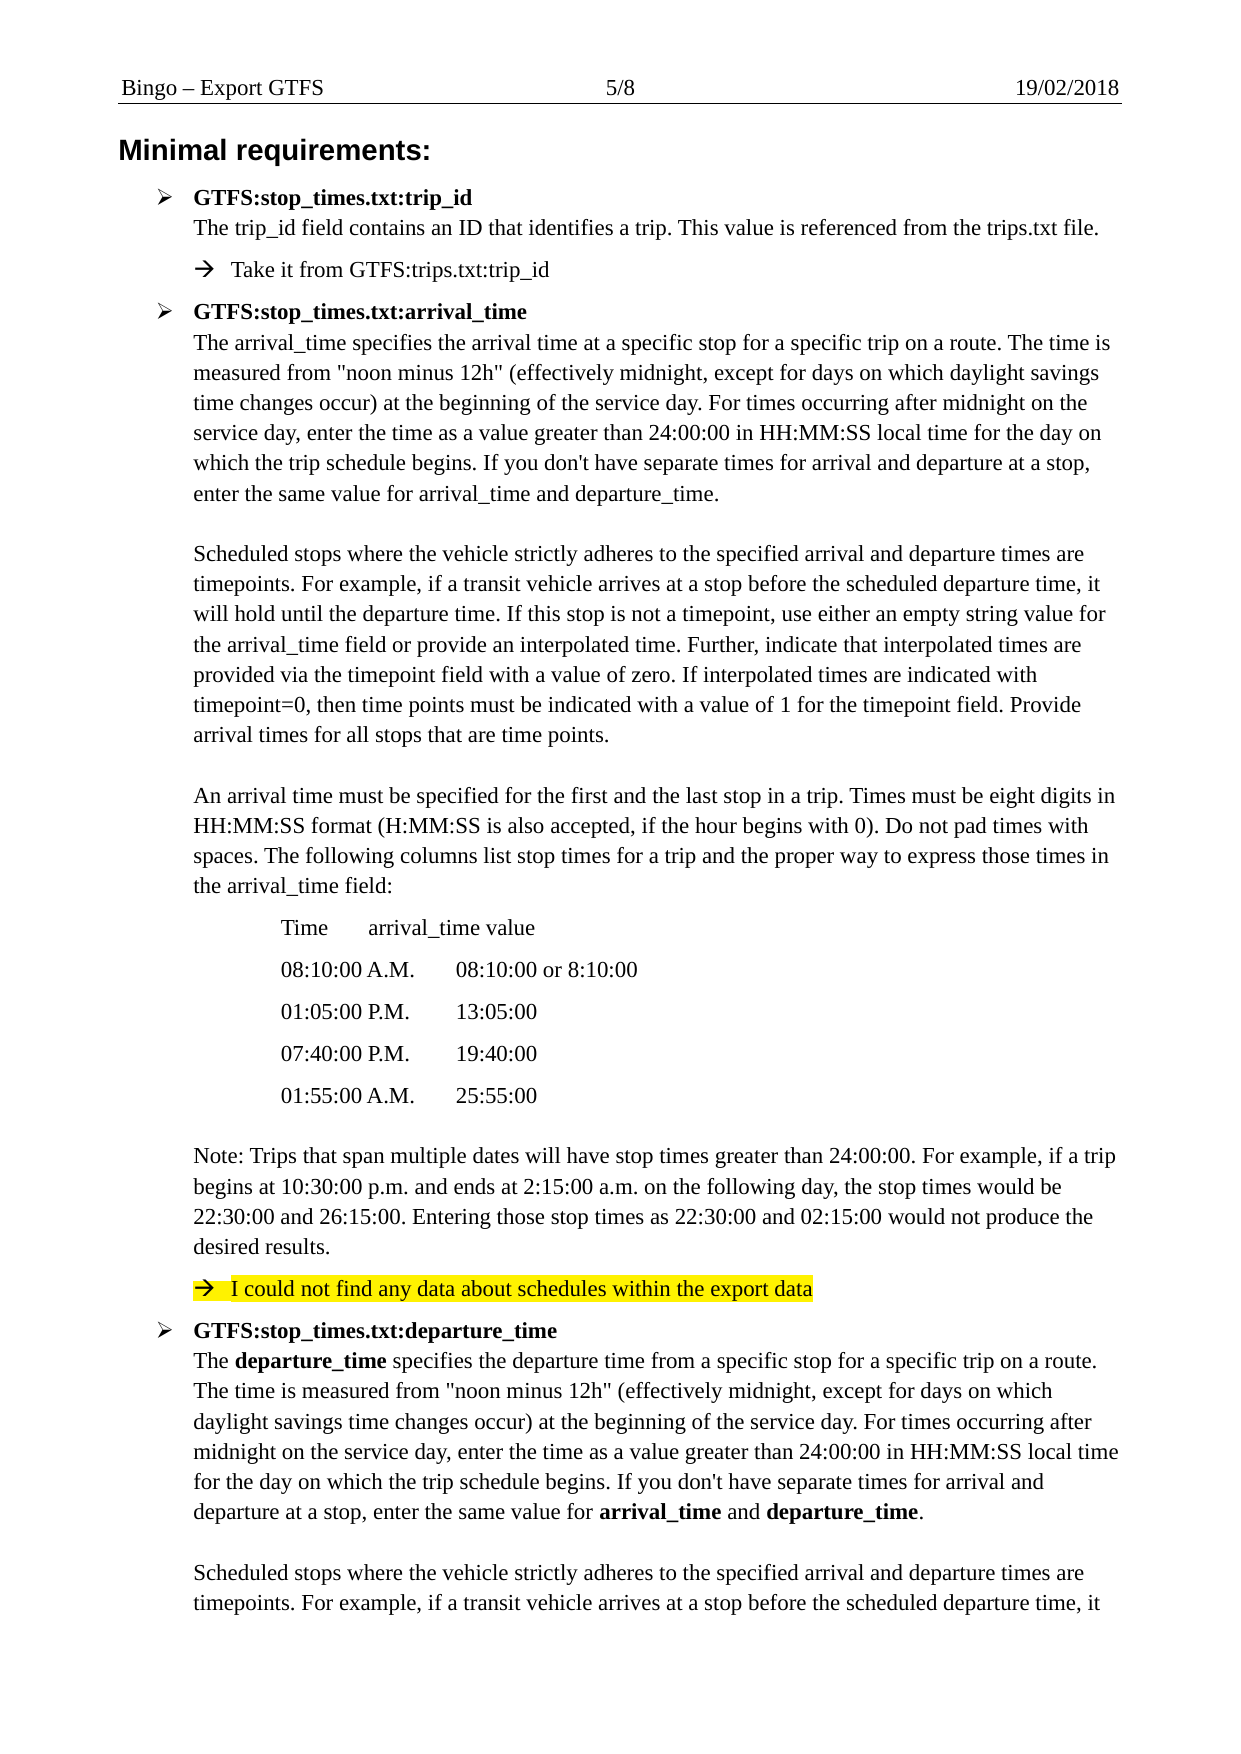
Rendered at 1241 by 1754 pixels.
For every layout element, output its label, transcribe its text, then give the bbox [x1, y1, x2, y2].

list GTFS:stop_times.txt:arrival_time The arrival_time specifies the arrival time at a specific stop for a specific trip on a route. The time is measured from "noon minus 12h" (effectively midnight, except for days on which daylight savings time changes occur) at the beginning of the service day. For times occurring after midnight on the service day, enter the time as a value greater than 24:00:00 in HH:MM:SS local time for the day on which the trip schedule begins. If you don't have separate times for arrival and departure at a stop, enter the same value for arrival_time and departure_time. Scheduled stops where the vehicle strictly adheres to the specified arrival and departure times are timepoints. For example, if a transit vehicle arrives at a stop before the scheduled departure time, it will hold until the departure time. If this stop is not a timepoint, use either an empty string value for the arrival_time field or provide an interpolated time. Further, indicate that interpolated times are provided via the timepoint field with a value of zero. If interpolated times are indicated with timepoint=0, then time points must be indicated with a value of 1 for the timepoint field. Provide arrival times for all stops that are time points. An arrival time must be specified for the first and the last stop in a trip. Times must be eight digits in HH:MM:SS format (H:MM:SS is also accepted, if the hour begins with 0). Do not pad times with spaces. The following columns list stop times for a trip and the proper way to express those times in the arrival_time field: [156, 298, 1122, 899]
list I could not find any data about schedules within the export data [193, 1275, 1122, 1302]
list 08:10:00 A.M. 08:10:00 or 8:10:00 [156, 956, 1122, 983]
subtitle Minimal requirements: [118, 133, 1122, 167]
list Time arrival_time value [156, 914, 1122, 941]
list 01:05:00 P.M. 13:05:00 [156, 998, 1122, 1024]
list 07:40:00 P.M. 19:40:00 [156, 1040, 1122, 1067]
list 01:55:00 A.M. 25:55:00 Note: Trips that span multiple dates will have stop times greater than 24:00:00. For example, if a trip begins at 10:30:00 p.m. and ends at 2:15:00 a.m. on the following day, the stop times would be 22:30:00 and 26:15:00. Entering those stop times as 22:30:00 and 02:15:00 would not produce the desired results. [156, 1082, 1122, 1259]
list Take it from GTFS:trips.txt:trip_id [193, 256, 1122, 283]
list GTFS:stop_times.txt:trip_id The trip_id field contains an ID that identifies a trip. This value is referenced from the trips.txt file. [156, 184, 1122, 241]
list GTFS:stop_times.txt:departure_time The departure_time specifies the departure time from a specific stop for a specific trip on a route. The time is measured from "noon minus 12h" (effectively midnight, except for days on which daylight savings time changes occur) at the beginning of the service day. For times occurring after midnight on the service day, enter the time as a value greater than 24:00:00 in HH:MM:SS local time for the day on which the trip schedule begins. If you don't have separate times for arrival and departure at a stop, enter the same value for arrival_time and departure_time. Scheduled stops where the vehicle strictly adheres to the specified arrival and departure times are timepoints. For example, if a transit vehicle arrives at a stop before the scheduled departure time, it [156, 1317, 1122, 1615]
